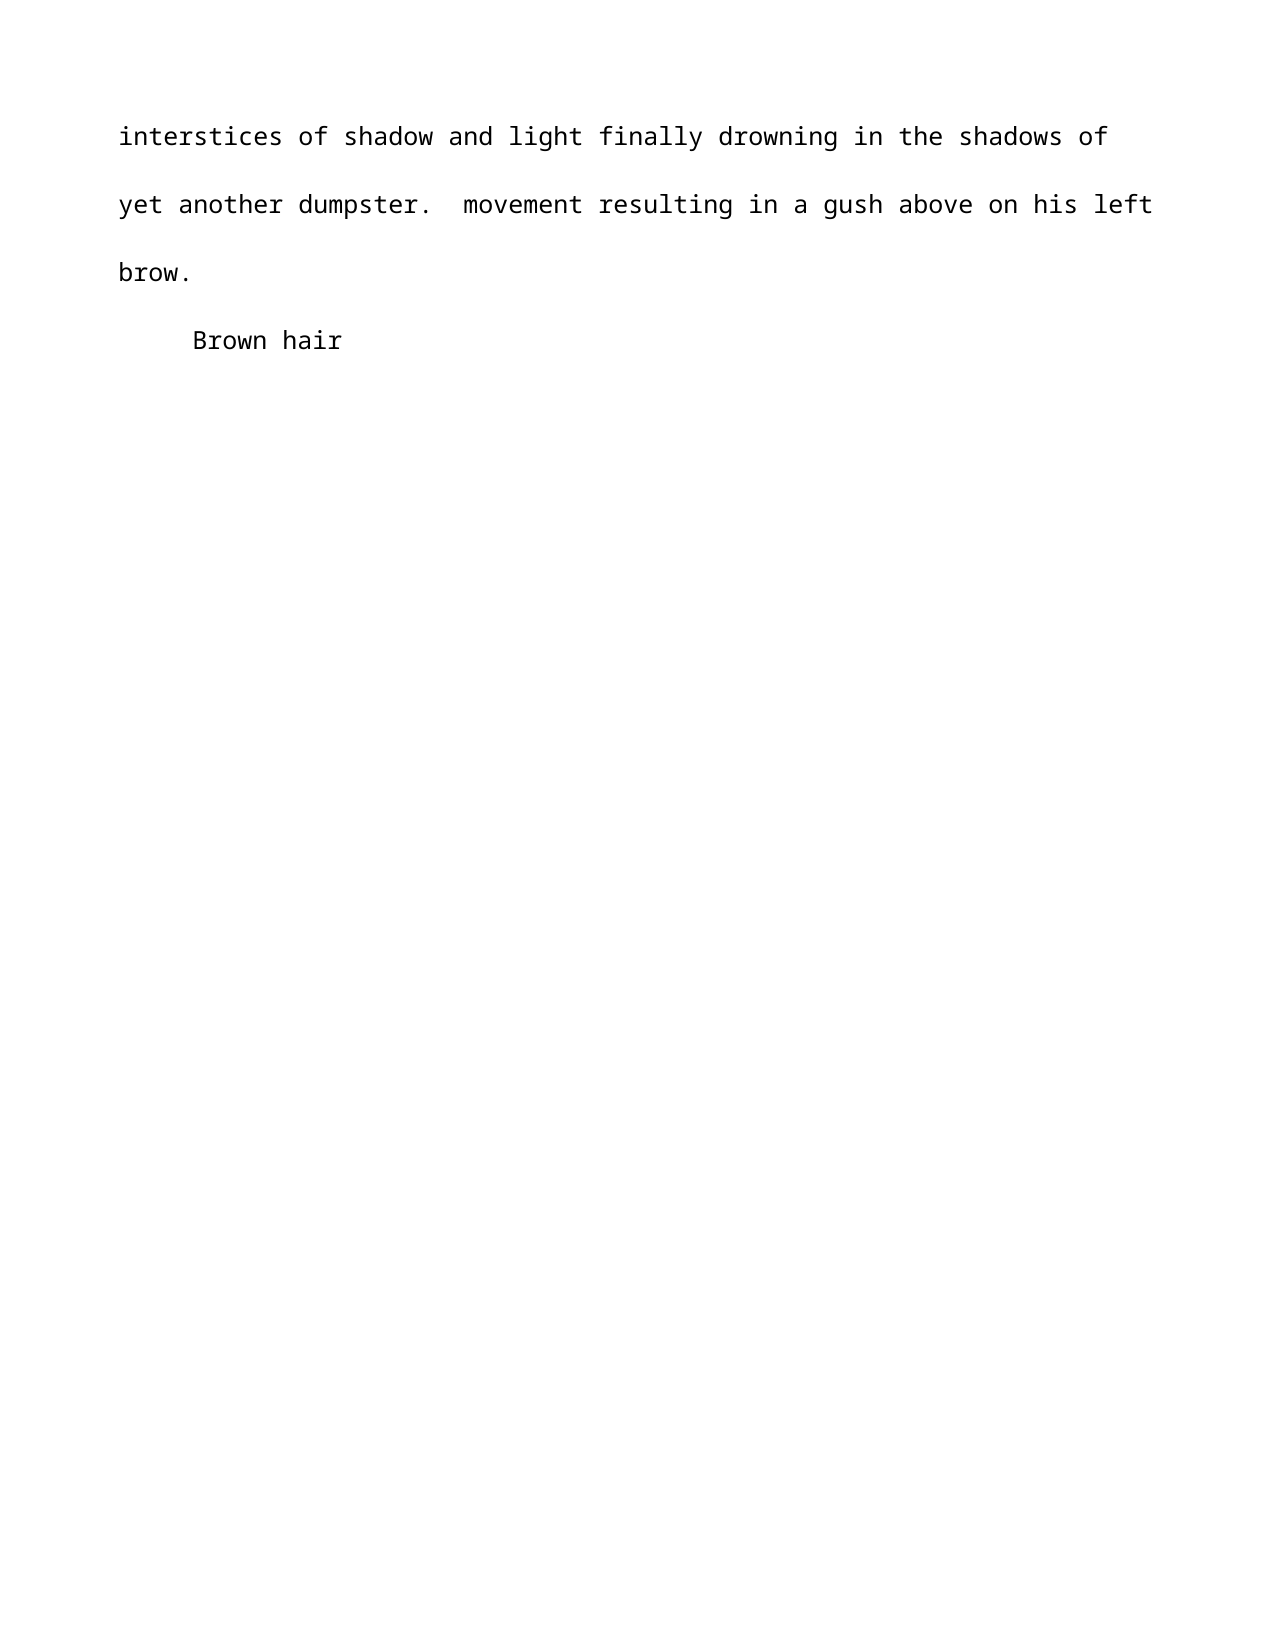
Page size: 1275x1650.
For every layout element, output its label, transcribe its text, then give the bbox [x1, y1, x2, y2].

text interstices of shadow and light finally drowning in the shadows of yet another dumpster. movement resulting in a gush above on his left brow. [118, 118, 1157, 288]
text Brown hair [118, 322, 1157, 357]
